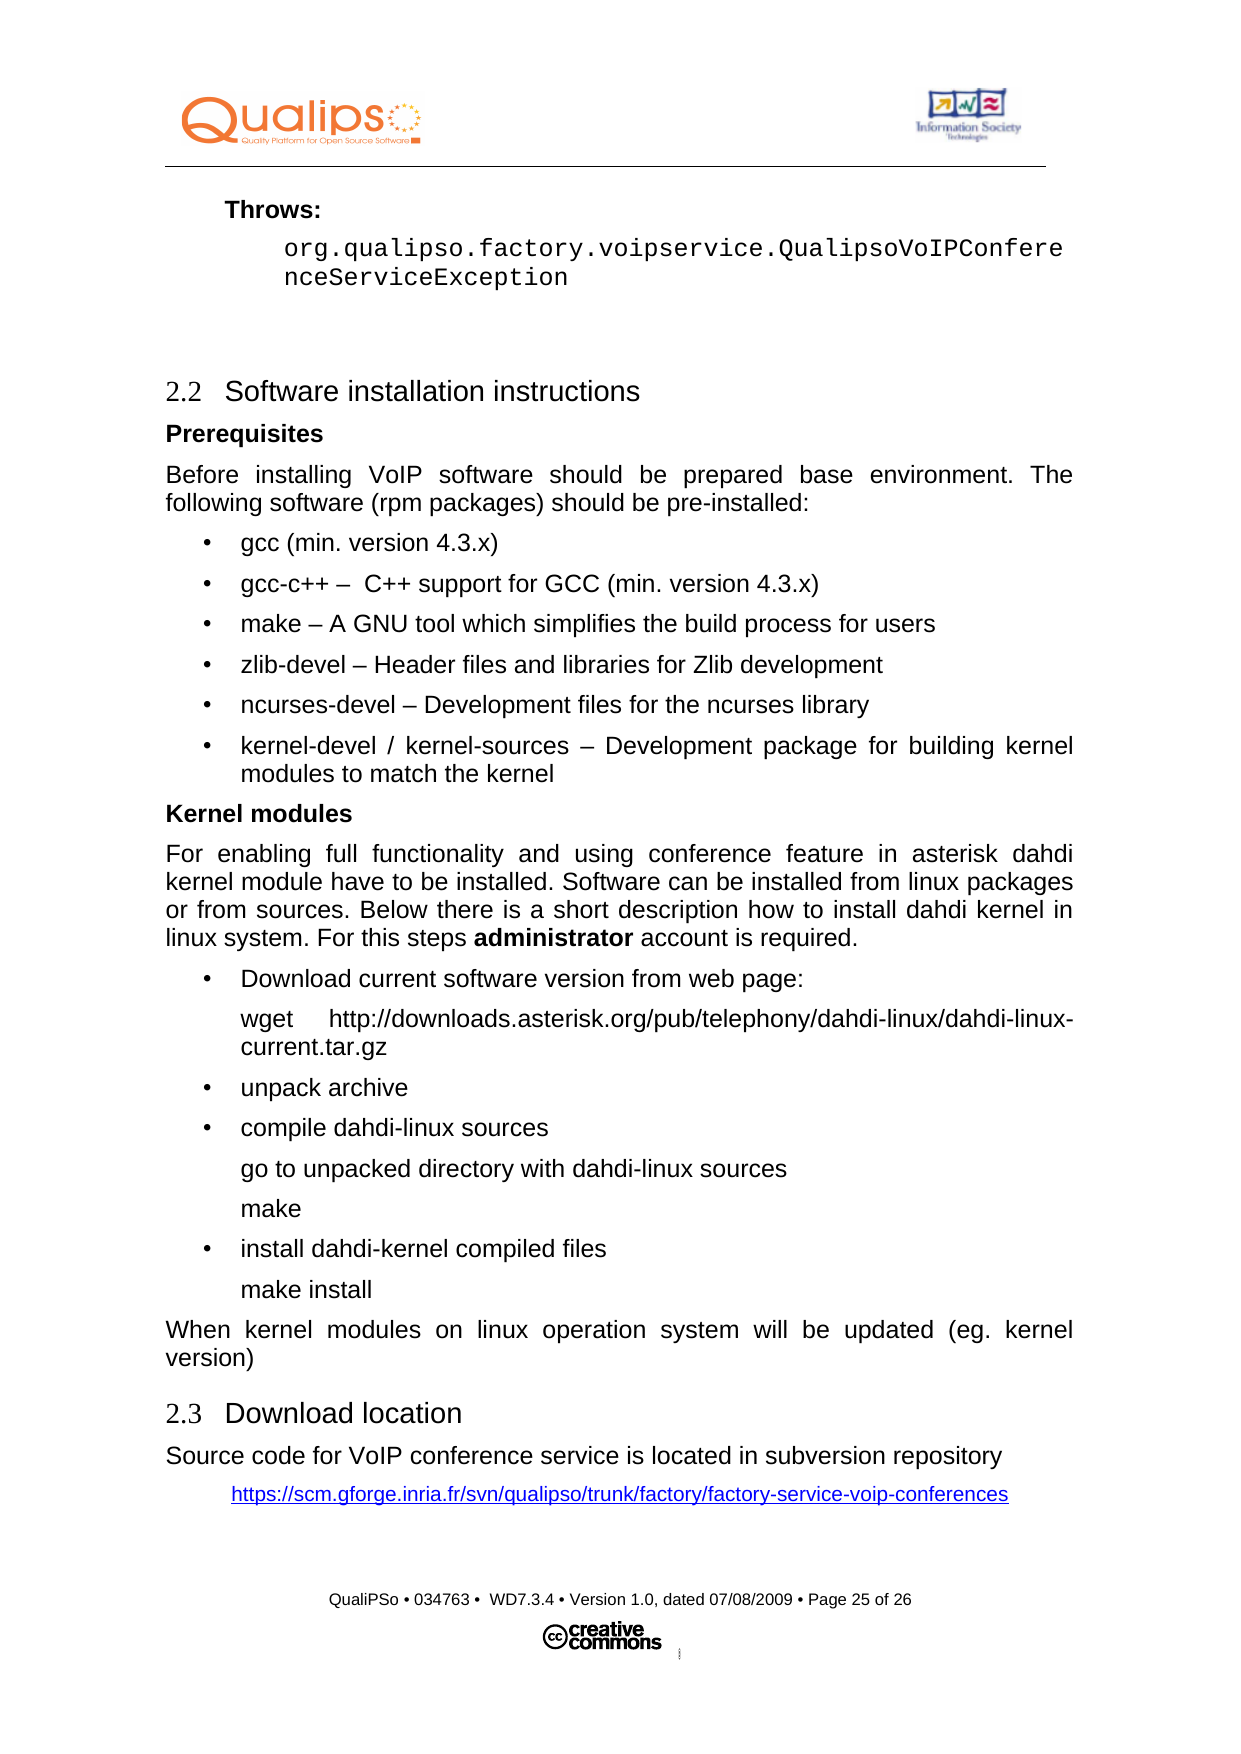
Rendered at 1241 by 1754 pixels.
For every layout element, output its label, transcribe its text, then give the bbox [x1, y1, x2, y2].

text Source code for VoIP conference service is located in subversion repository [165, 1442, 1075, 1470]
list zlib-devel – Header files and libraries for Zlib development [203, 650, 1075, 678]
text Prerequisites [165, 420, 1075, 448]
list wget http://downloads.asterisk.org/pub/telephony/dahdi-linux/dahdi-linux-current.tar.gz [203, 1005, 1075, 1061]
text https://scm.gforge.inria.fr/svn/qualipso/trunk/factory/factory-service-voip-conferences [165, 1483, 1075, 1506]
list compile dahdi-linux sources [203, 1114, 1075, 1142]
list gcc-c++ – C++ support for GCC (min. version 4.3.x) [203, 569, 1075, 597]
list org.qualipso.factory.voipservice.QualipsoVoIPConferenceServiceException [283, 236, 1075, 292]
list Download current software version from web page: [203, 964, 1075, 992]
picture [181, 91, 425, 146]
list make – A GNU tool which simplifies the build process for users [203, 610, 1075, 638]
text Kernel modules [165, 800, 1075, 828]
list unpack archive [203, 1073, 1075, 1101]
picture [902, 82, 1035, 146]
list install dahdi-kernel compiled files [203, 1235, 1075, 1263]
list go to unpacked directory with dahdi-linux sources [203, 1154, 1075, 1182]
text When kernel modules on linux operation system will be updated (eg. kernel version) [165, 1316, 1075, 1372]
subtitle Software installation instructions [165, 375, 1075, 408]
subtitle Throws: [224, 195, 1075, 223]
list ncurses-devel – Development files for the ncurses library [203, 691, 1075, 719]
text Before installing VoIP software should be prepared base environment. The following software (rpm packages) should be pre-installed: [165, 461, 1075, 516]
text For enabling full functionality and using conference feature in asterisk dahdi kernel module have to be installed. Software can be installed from linux packages or from sources. Below there is a short description how to install dahdi kernel in linux system. For this steps administrator account is required. [165, 840, 1075, 952]
list gcc (min. version 4.3.x) [203, 529, 1075, 557]
list make install [203, 1276, 1075, 1304]
list kernel-devel / kernel-sources – Development package for building kernel modules to match the kernel [203, 731, 1075, 787]
subtitle Download location [165, 1397, 1075, 1430]
list make [203, 1195, 1075, 1223]
